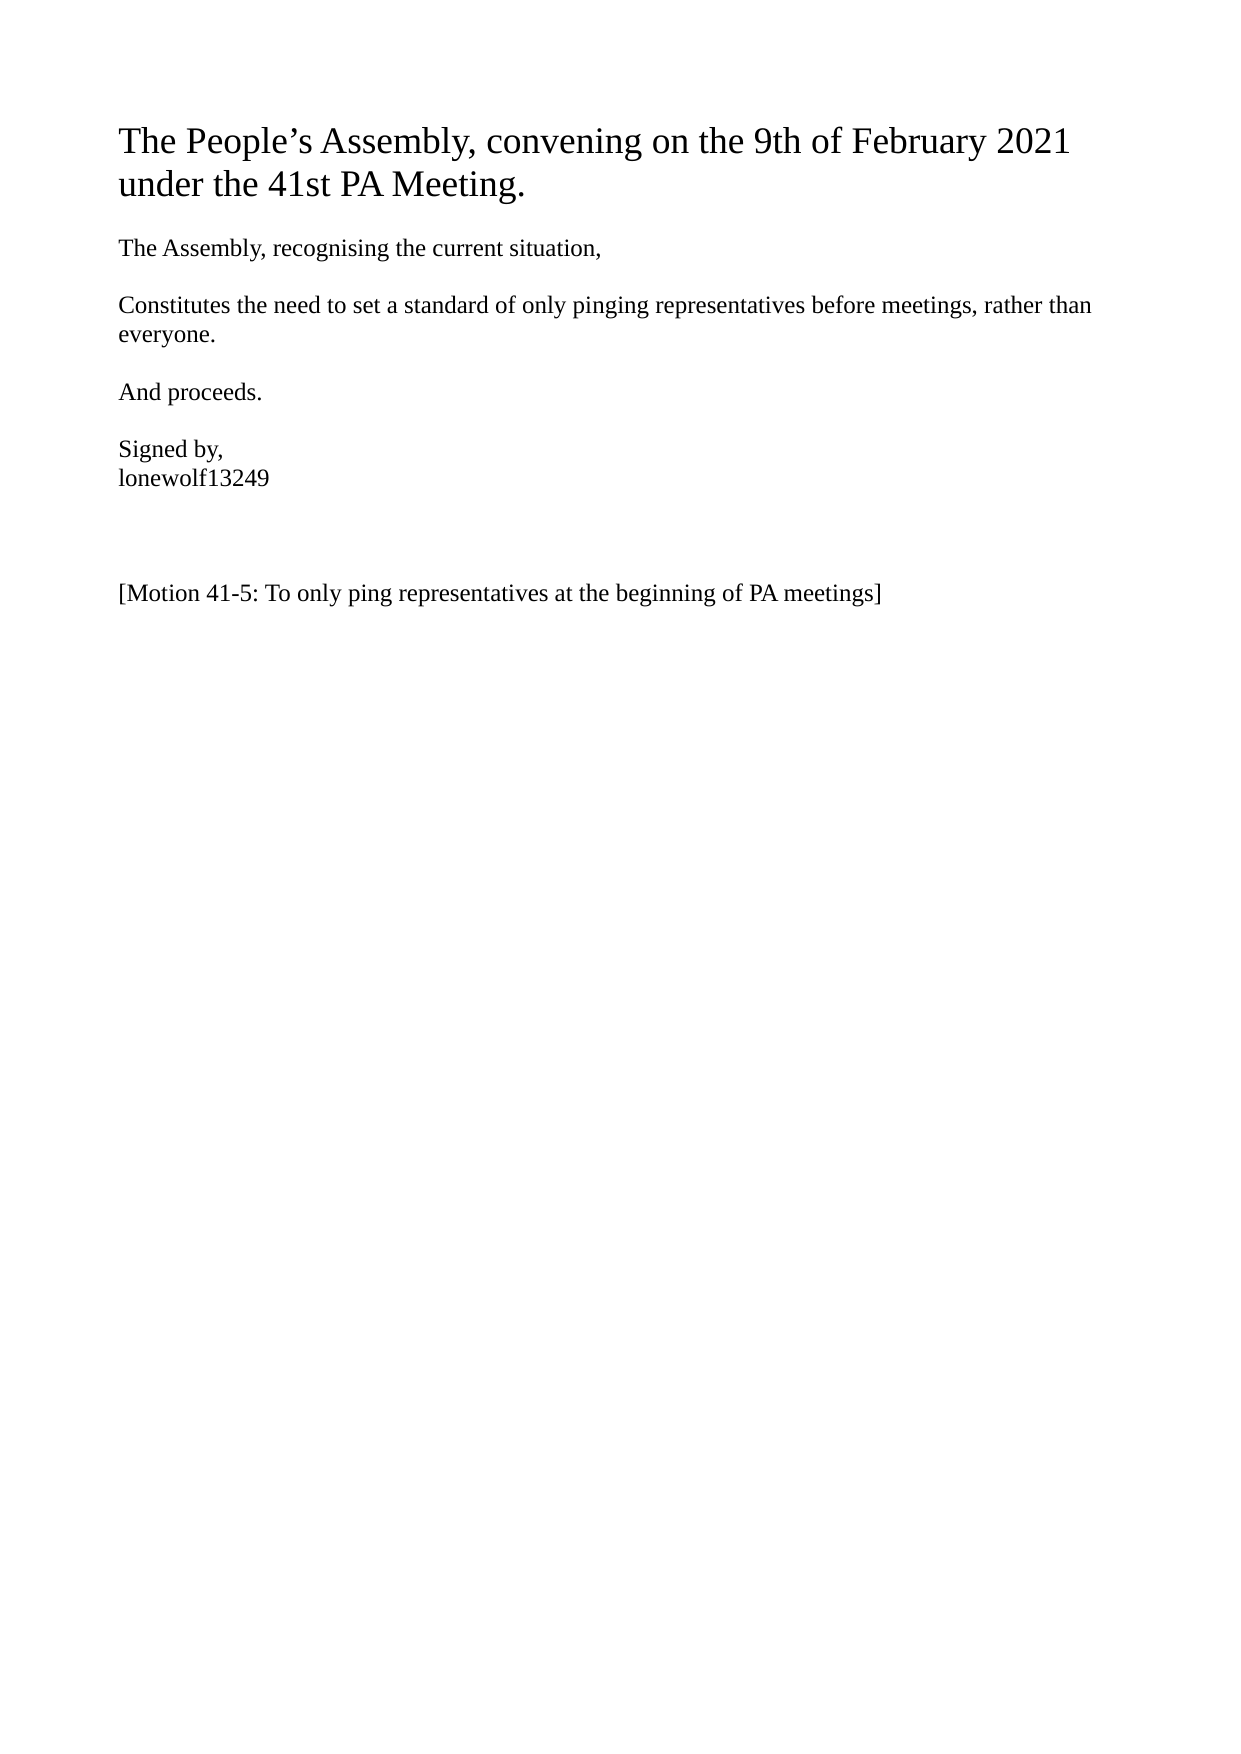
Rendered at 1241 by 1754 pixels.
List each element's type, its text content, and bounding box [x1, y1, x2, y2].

text [Motion 41-5: To only ping representatives at the beginning of PA meetings] [118, 578, 1122, 607]
text Signed by, [118, 434, 1122, 463]
text The Assembly, recognising the current situation, [118, 233, 1122, 262]
text And proceeds. [118, 377, 1122, 406]
text The People’s Assembly, convening on the 9th of February 2021 under the 41st PA Meeting. [118, 118, 1122, 204]
text lonewolf13249 [118, 463, 1122, 492]
text Constitutes the need to set a standard of only pinging representatives before meetings, rather than everyone. [118, 291, 1122, 348]
